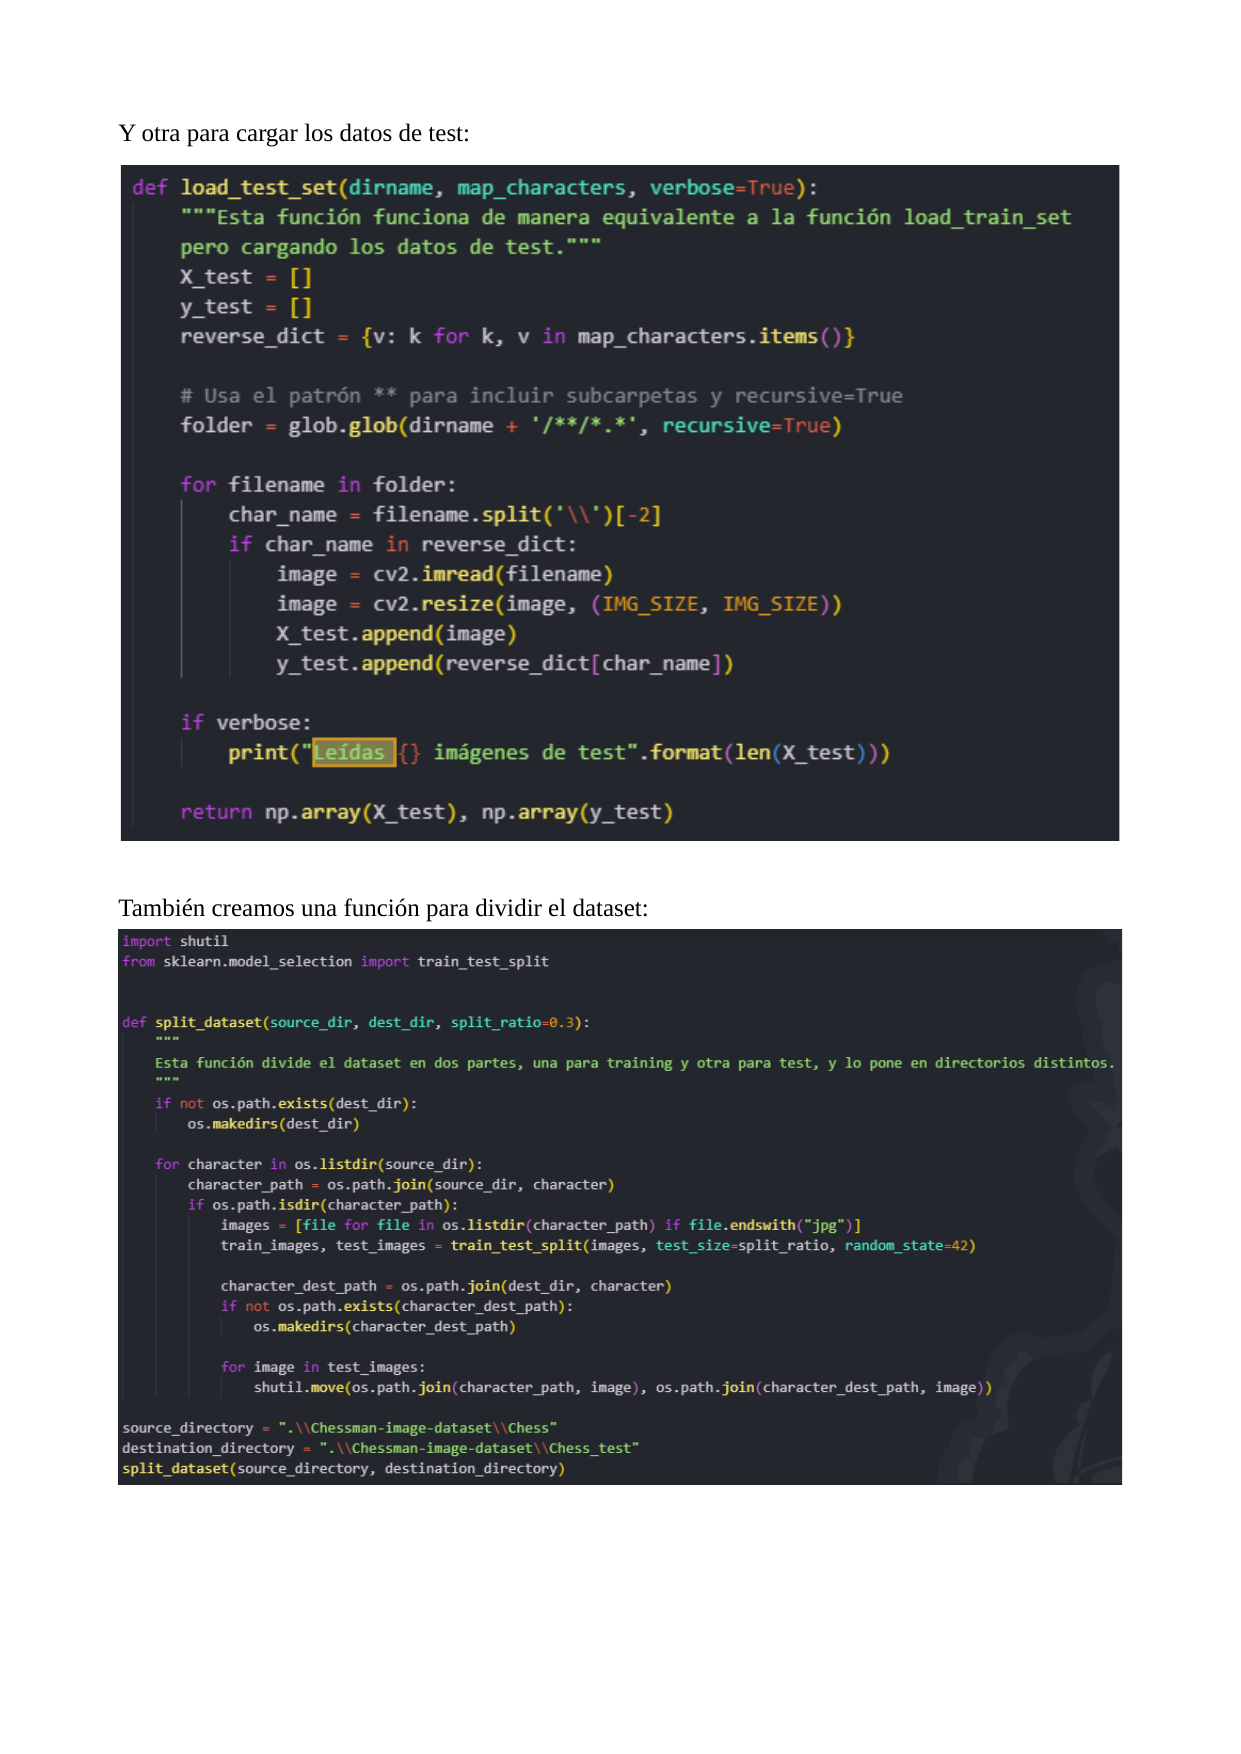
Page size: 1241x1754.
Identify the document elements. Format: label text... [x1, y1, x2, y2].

picture [120, 165, 1120, 841]
picture [118, 929, 1123, 1485]
text También creamos una función para dividir el dataset: [118, 893, 1122, 921]
text Y otra para cargar los datos de test: [118, 118, 1122, 147]
